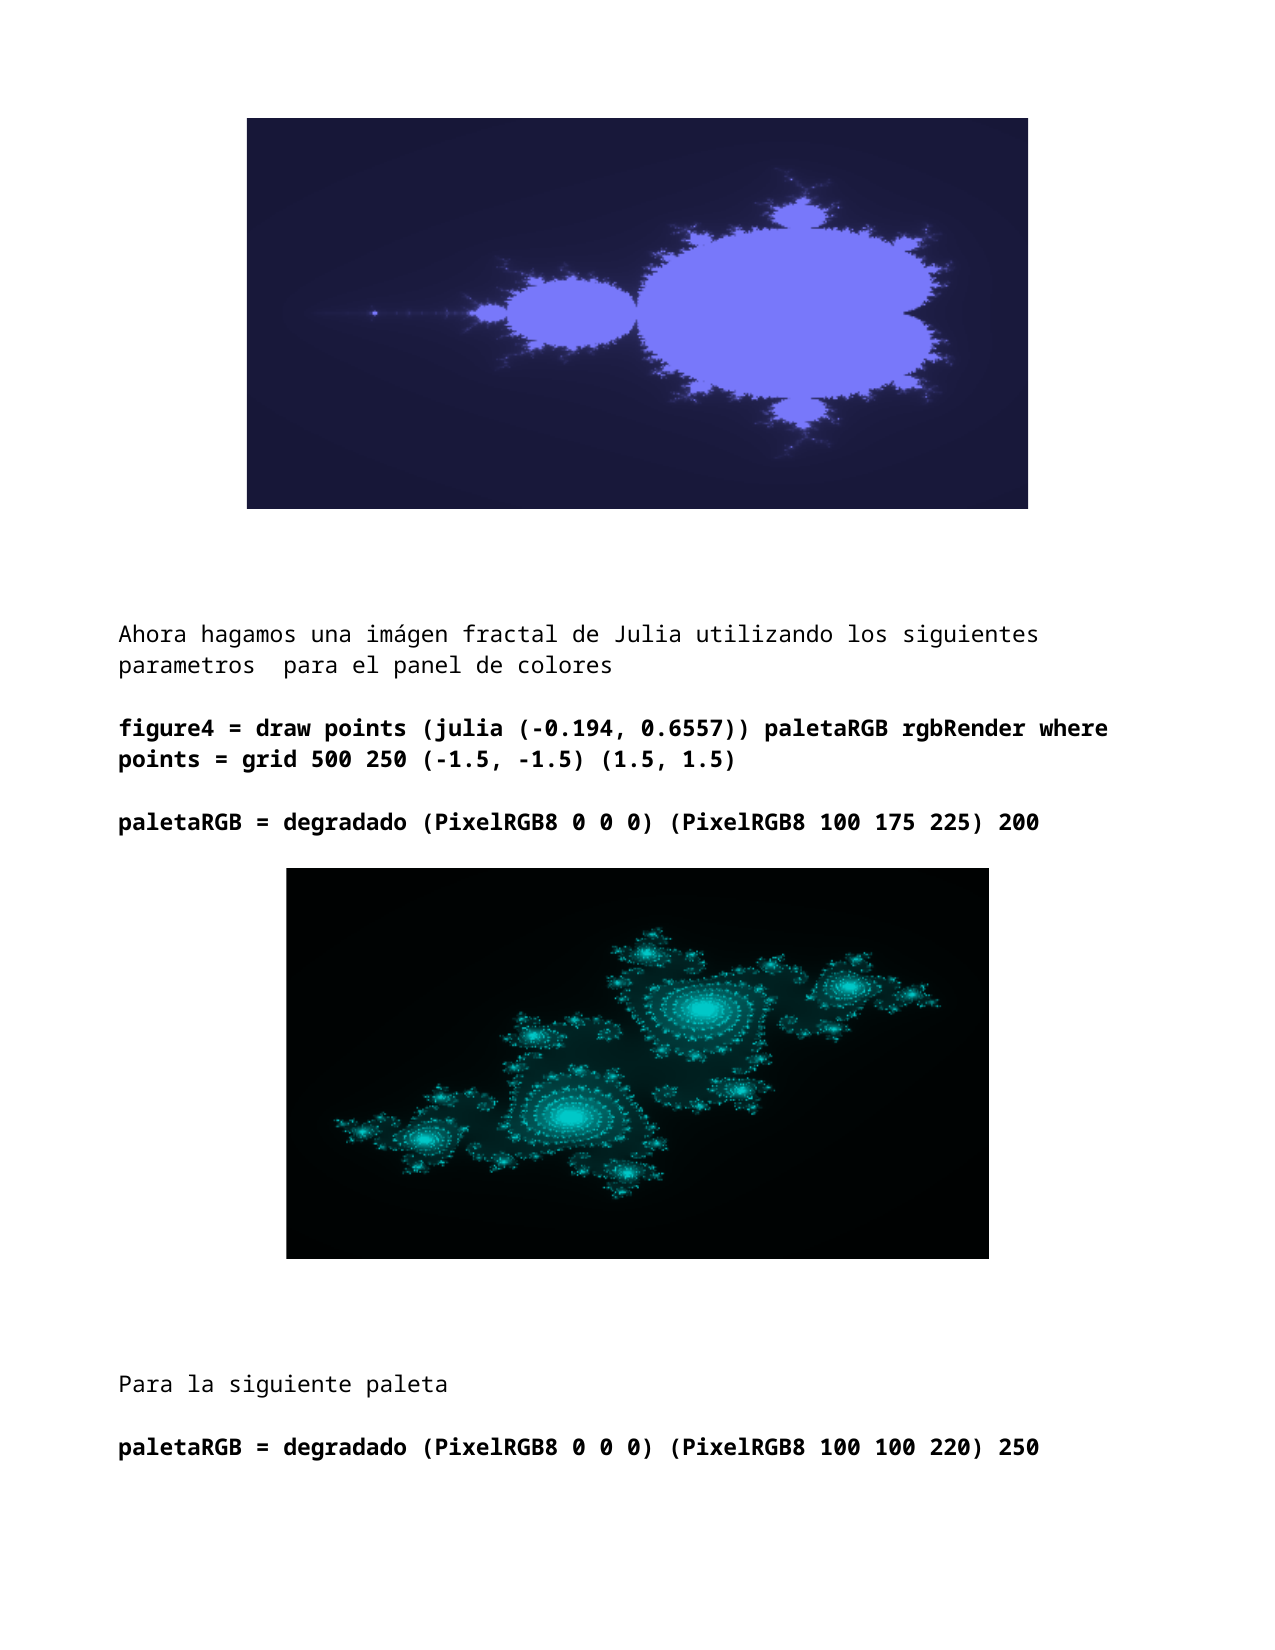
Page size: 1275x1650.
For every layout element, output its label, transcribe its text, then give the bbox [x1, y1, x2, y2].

text figure4 = draw points (julia (-0.194, 0.6557)) paletaRGB rgbRender where points = grid 500 250 (-1.5, -1.5) (1.5, 1.5) [118, 712, 1157, 774]
picture [246, 118, 1029, 509]
text Ahora hagamos una imágen fractal de Julia utilizando los siguientes parametros para el panel de colores [118, 618, 1157, 681]
text paletaRGB = degradado (PixelRGB8 0 0 0) (PixelRGB8 100 100 220) 250 [118, 1431, 1157, 1462]
text Para la siguiente paleta [118, 1368, 1157, 1399]
text paletaRGB = degradado (PixelRGB8 0 0 0) (PixelRGB8 100 175 225) 200 [118, 806, 1157, 837]
picture [286, 868, 989, 1259]
